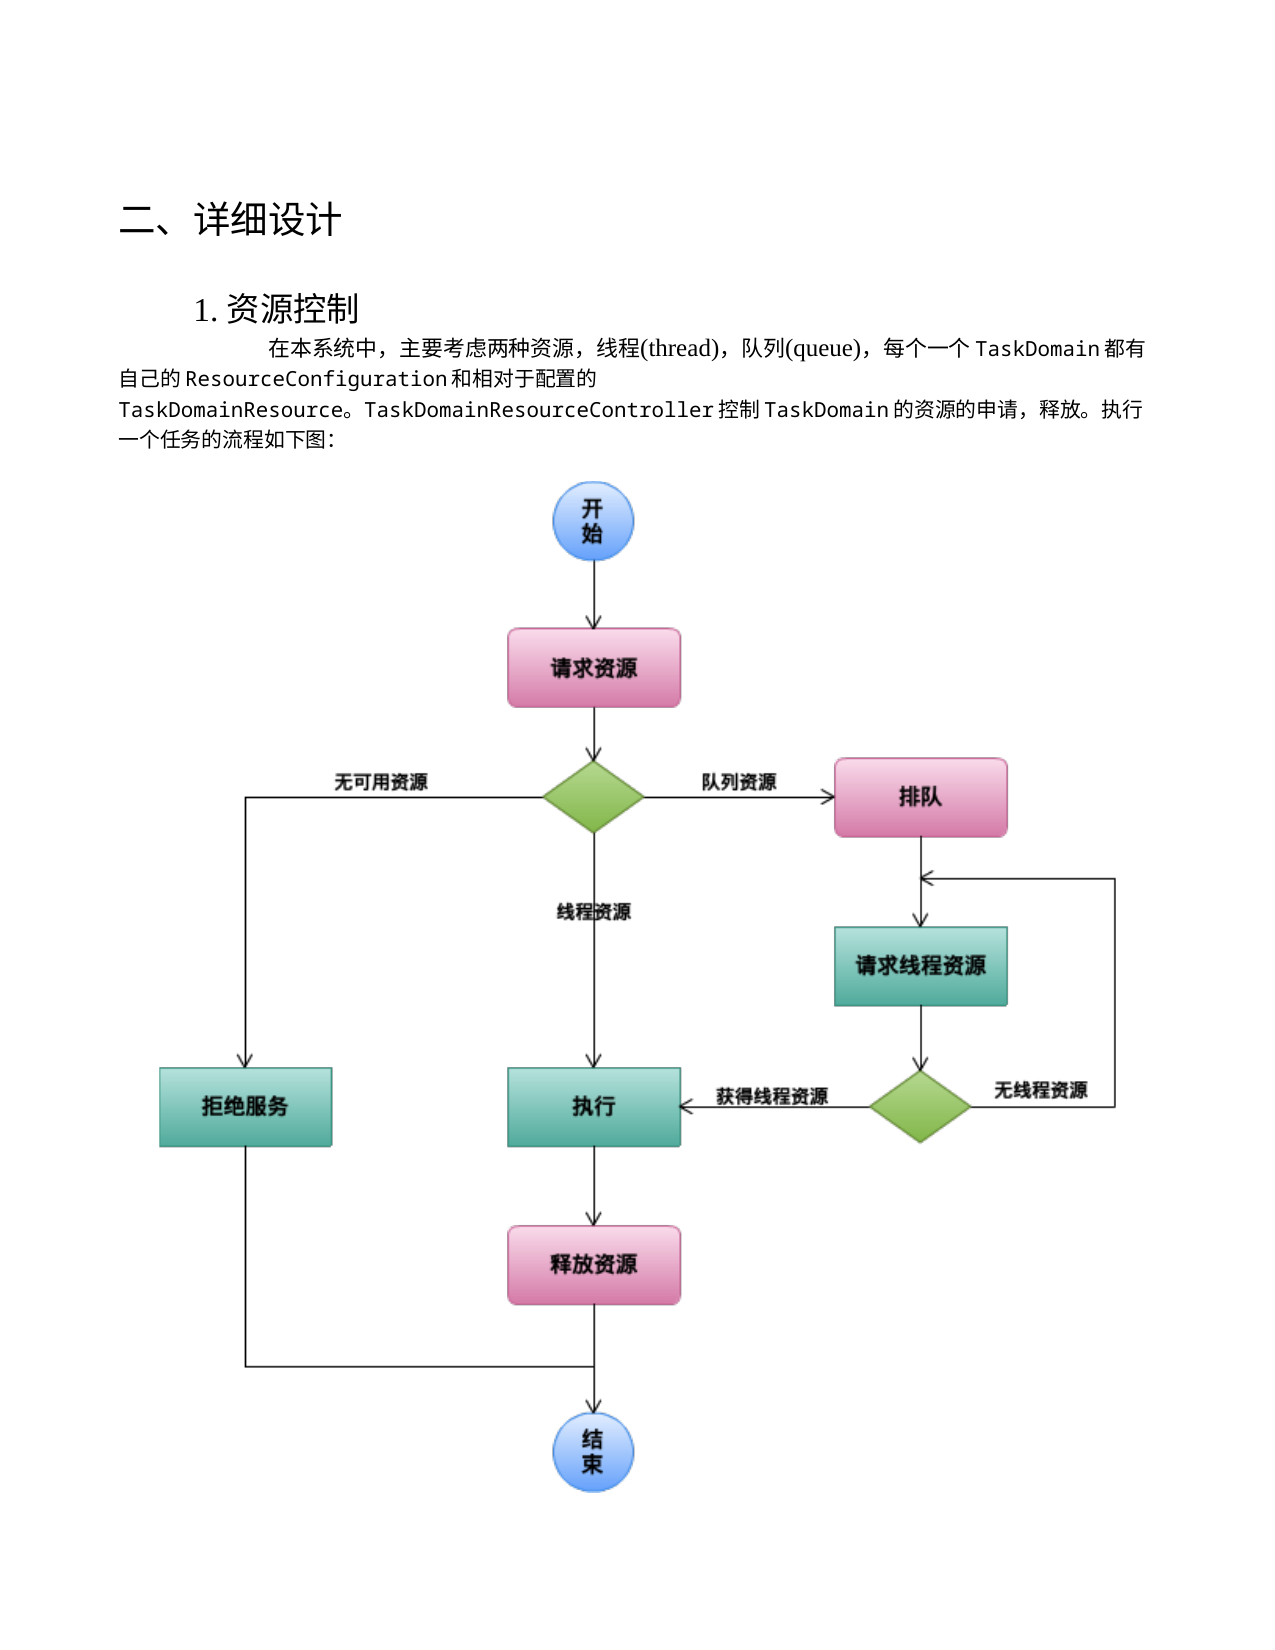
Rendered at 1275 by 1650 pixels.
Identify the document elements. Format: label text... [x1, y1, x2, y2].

picture [159, 481, 1116, 1493]
text 二、详细设计 [118, 190, 1157, 244]
text 在本系统中，主要考虑两种资源，线程(thread)，队列(queue)，每个一个TaskDomain都有自己的ResourceConfiguration和相对于配置的TaskDomainResource。TaskDomainResourceController控制TaskDomain的资源的申请，释放。执行一个任务的流程如下图： [118, 331, 1157, 453]
text 1. 资源控制 [118, 283, 1157, 331]
